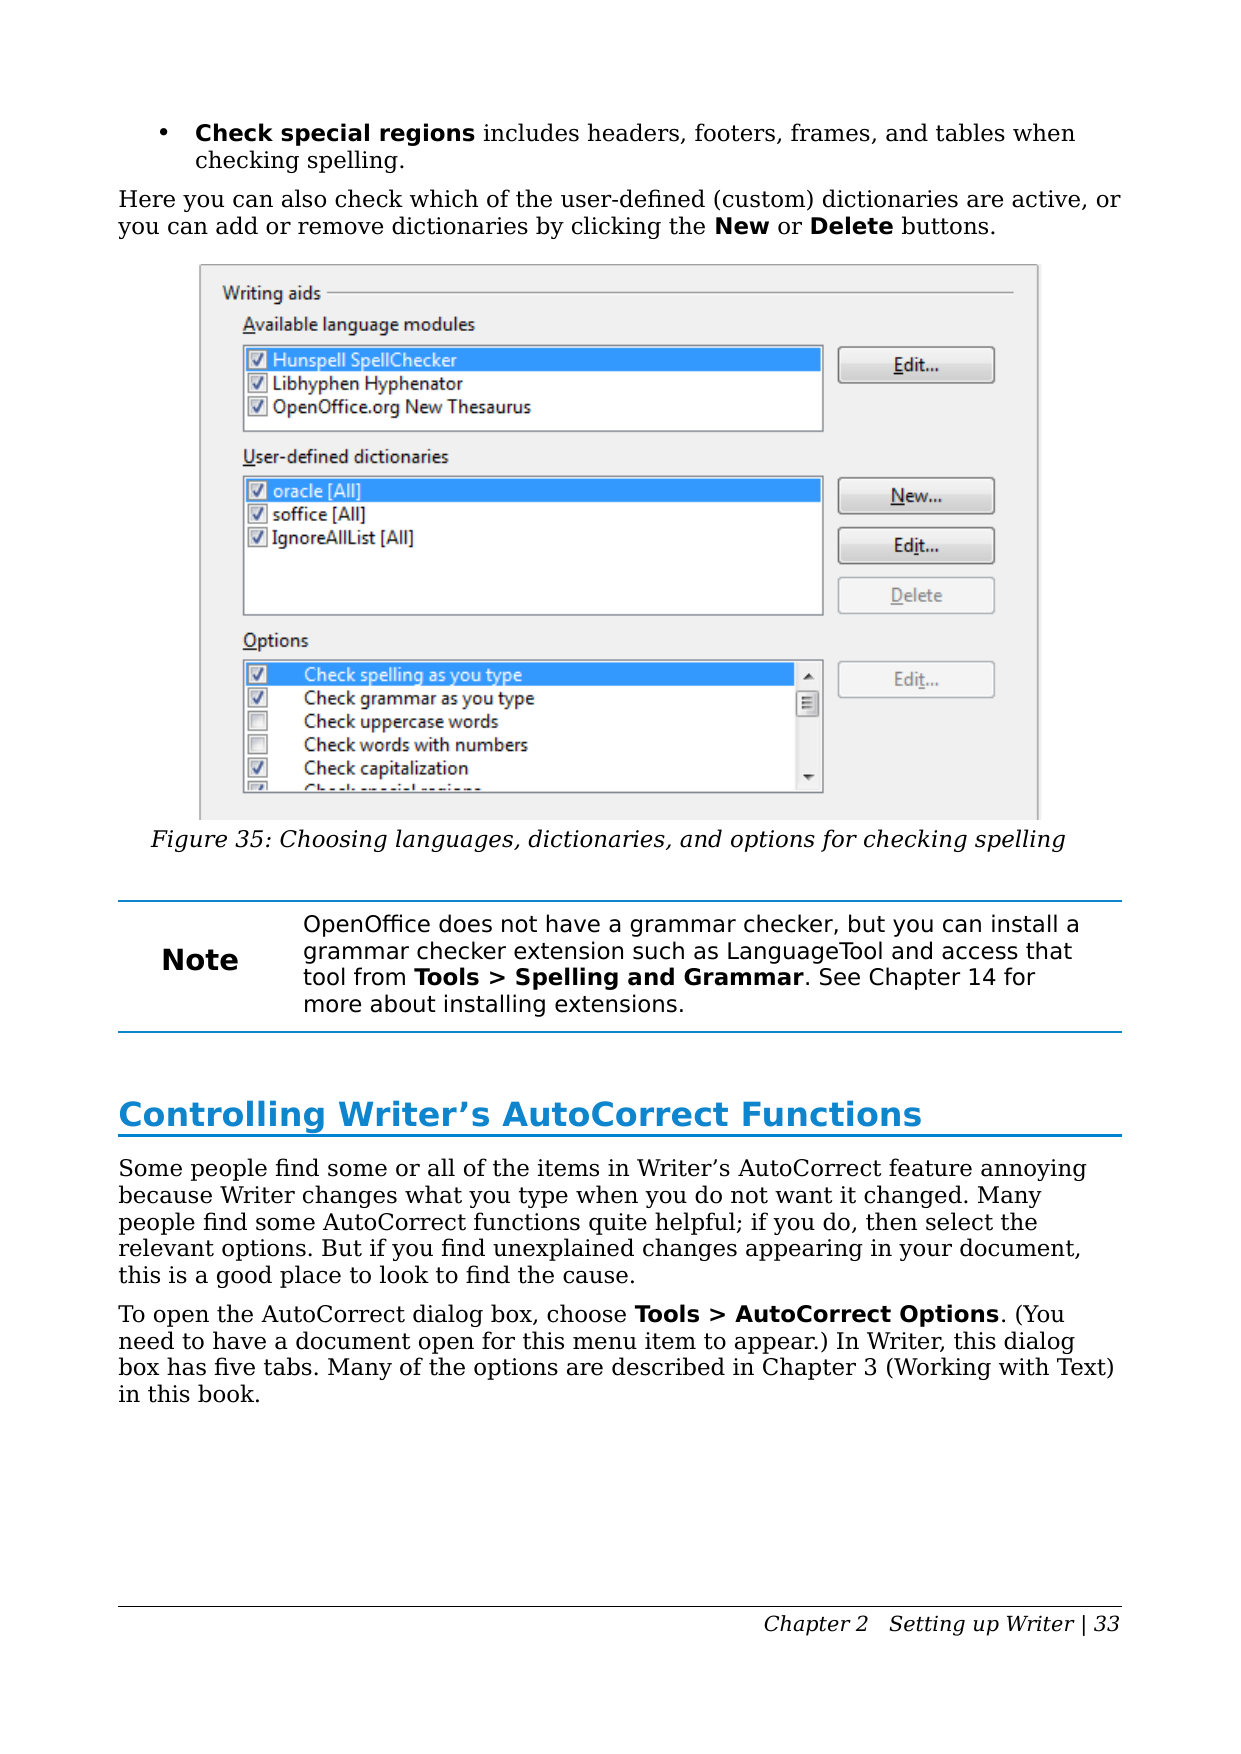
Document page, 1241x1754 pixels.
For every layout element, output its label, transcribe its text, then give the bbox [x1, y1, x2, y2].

text Here you can also check which of the user-defined (custom) dictionaries are active, or you can add or remove dictionaries by clicking the New or Delete buttons. [118, 186, 1122, 240]
table_header Note [118, 902, 281, 1031]
list Check special regions includes headers, footers, frames, and tables when checking spelling. [156, 118, 1122, 174]
text Figure 35: Choosing languages, dictionaries, and options for checking spelling [151, 826, 1089, 853]
subtitle Controlling Writer’s AutoCorrect Functions [118, 1096, 1122, 1134]
text To open the AutoCorrect dialog box, choose Tools > AutoCorrect Options. (You need to have a document open for this menu item to appear.) In Writer, this dialog box has five tabs. Many of the options are described in Chapter 3 (Working with Text) in this book. [118, 1301, 1122, 1408]
picture [198, 264, 1042, 820]
table_header OpenOffice does not have a grammar checker, but you can install a grammar checker extension such as LanguageTool and access that tool from Tools > Spelling and Grammar. See Chapter 14 for more about installing extensions. [281, 902, 1122, 1031]
text Some people find some or all of the items in Writer’s AutoCorrect feature annoying because Writer changes what you type when you do not want it changed. Many people find some AutoCorrect functions quite helpful; if you do, then select the relevant options. But if you find unexplained changes appearing in your document, this is a good place to look to find the cause. [118, 1155, 1122, 1289]
